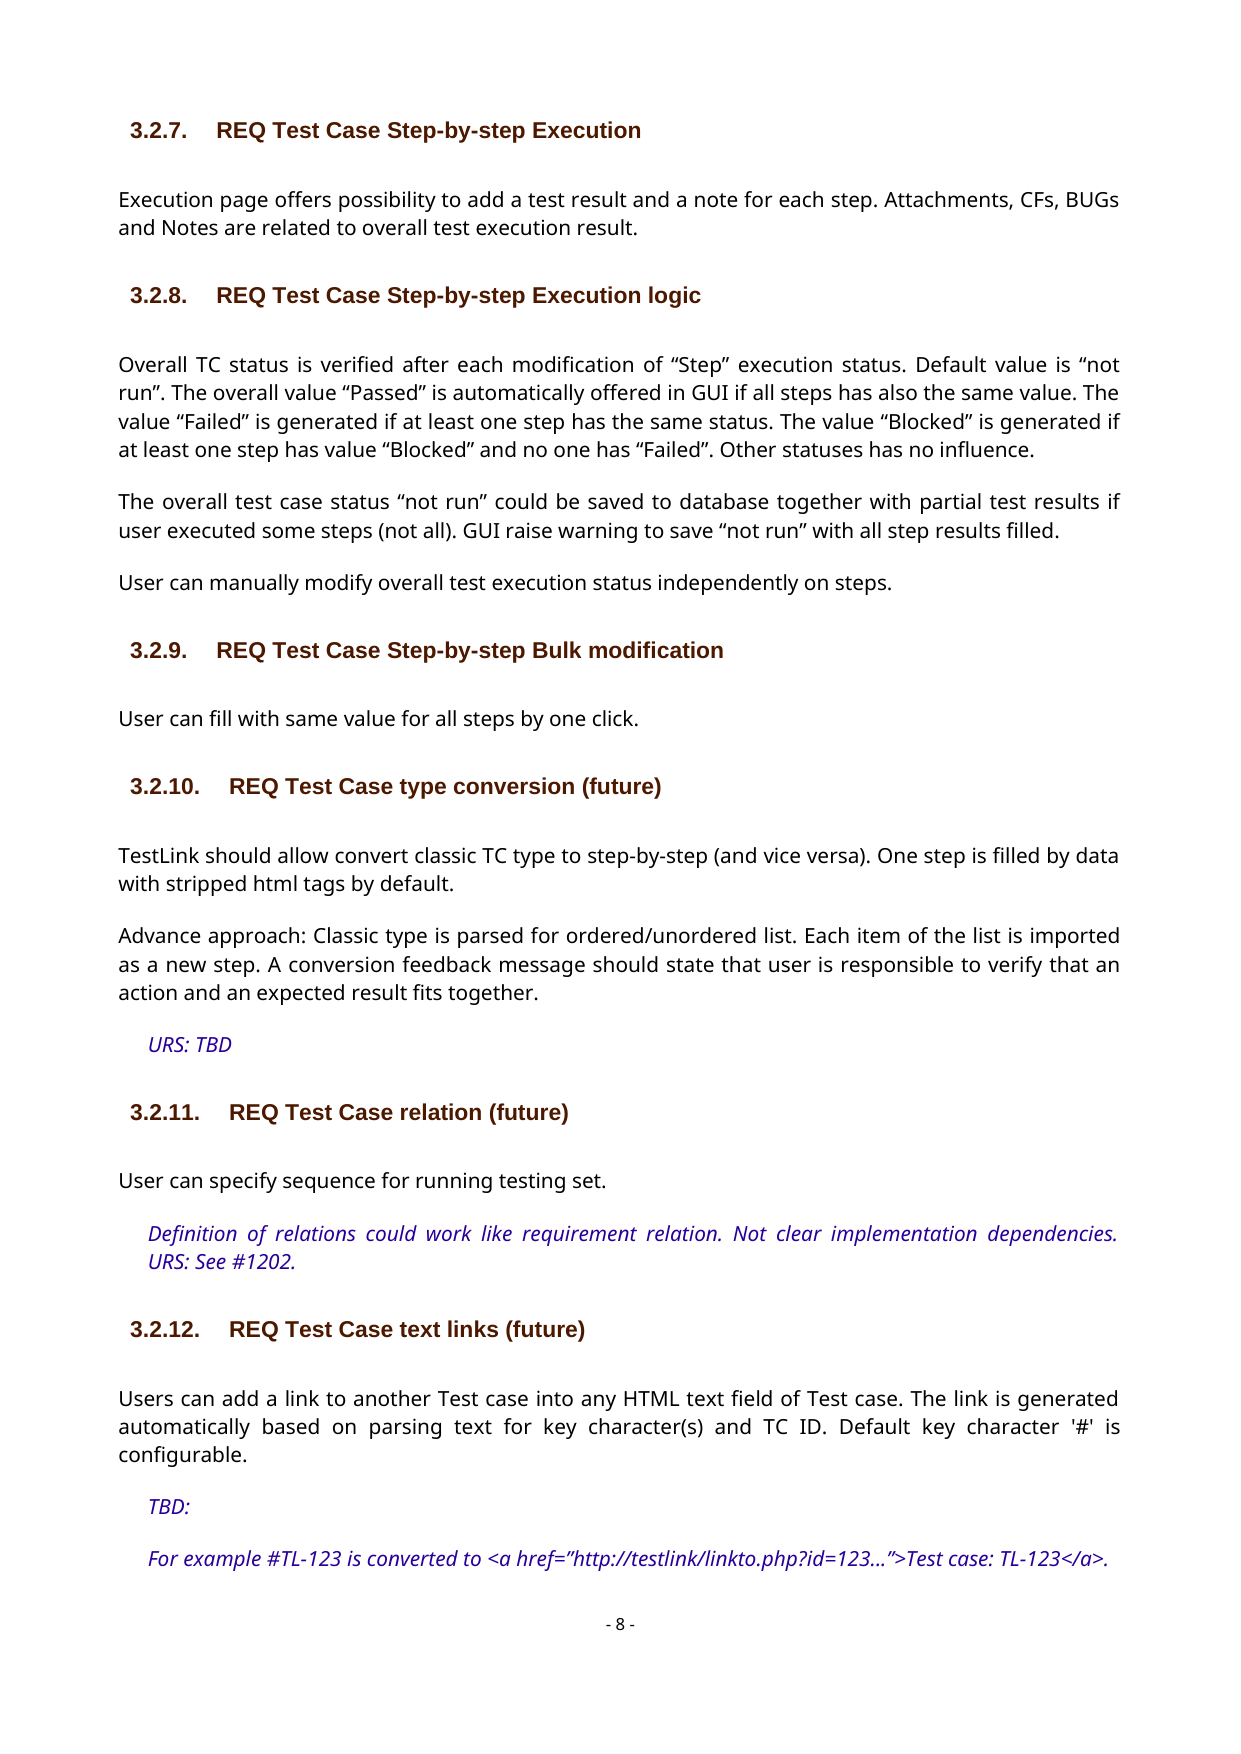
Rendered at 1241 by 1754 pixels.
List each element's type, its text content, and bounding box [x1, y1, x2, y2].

text TestLink should allow convert classic TC type to step-by-step (and vice versa). One step is filled by data with stripped html tags by default. [118, 841, 1122, 898]
text Definition of relations could work like requirement relation. Not clear implementation dependencies. URS: See #1202. [148, 1219, 1122, 1276]
text The overall test case status “not run” could be saved to database together with partial test results if user executed some steps (not all). GUI raise warning to save “not run” with all step results filled. [118, 487, 1122, 544]
text Advance approach: Classic type is parsed for ordered/unordered list. Each item of the list is imported as a new step. A conversion feedback message should state that user is responsible to verify that an action and an expected result fits together. [118, 921, 1122, 1007]
text URS: TBD [148, 1030, 1122, 1058]
subtitle REQ Test Case Step-by-step Bulk modification [130, 637, 1110, 663]
subtitle REQ Test Case type conversion (future) [130, 774, 1110, 799]
subtitle REQ Test Case text links (future) [130, 1317, 1110, 1342]
subtitle REQ Test Case Step-by-step Execution [130, 118, 1110, 144]
text User can specify sequence for running testing set. [118, 1167, 1122, 1195]
text Overall TC status is verified after each modification of “Step” execution status. Default value is “not run”. The overall value “Passed” is automatically offered in GUI if all steps has also the same value. The value “Failed” is generated if at least one step has the same status. The value “Blocked” is generated if at least one step has value “Blocked” and no one has “Failed”. Other statuses has no influence. [118, 350, 1122, 464]
text Users can add a link to another Test case into any HTML text field of Test case. The link is generated automatically based on parsing text for key character(s) and TC ID. Default key character '#' is configurable. [118, 1384, 1122, 1469]
subtitle REQ Test Case relation (future) [130, 1100, 1110, 1125]
text For example #TL-123 is converted to <a href=”http://testlink/linkto.php?id=123...”>Test case: TL-123</a>. [148, 1544, 1122, 1573]
text TBD: [148, 1492, 1122, 1521]
subtitle REQ Test Case Step-by-step Execution logic [130, 283, 1110, 309]
text User can fill with same value for all steps by one click. [118, 704, 1122, 733]
text User can manually modify overall test execution status independently on steps. [118, 568, 1122, 596]
text Execution page offers possibility to add a test result and a note for each step. Attachments, CFs, BUGs and Notes are related to overall test execution result. [118, 185, 1122, 242]
